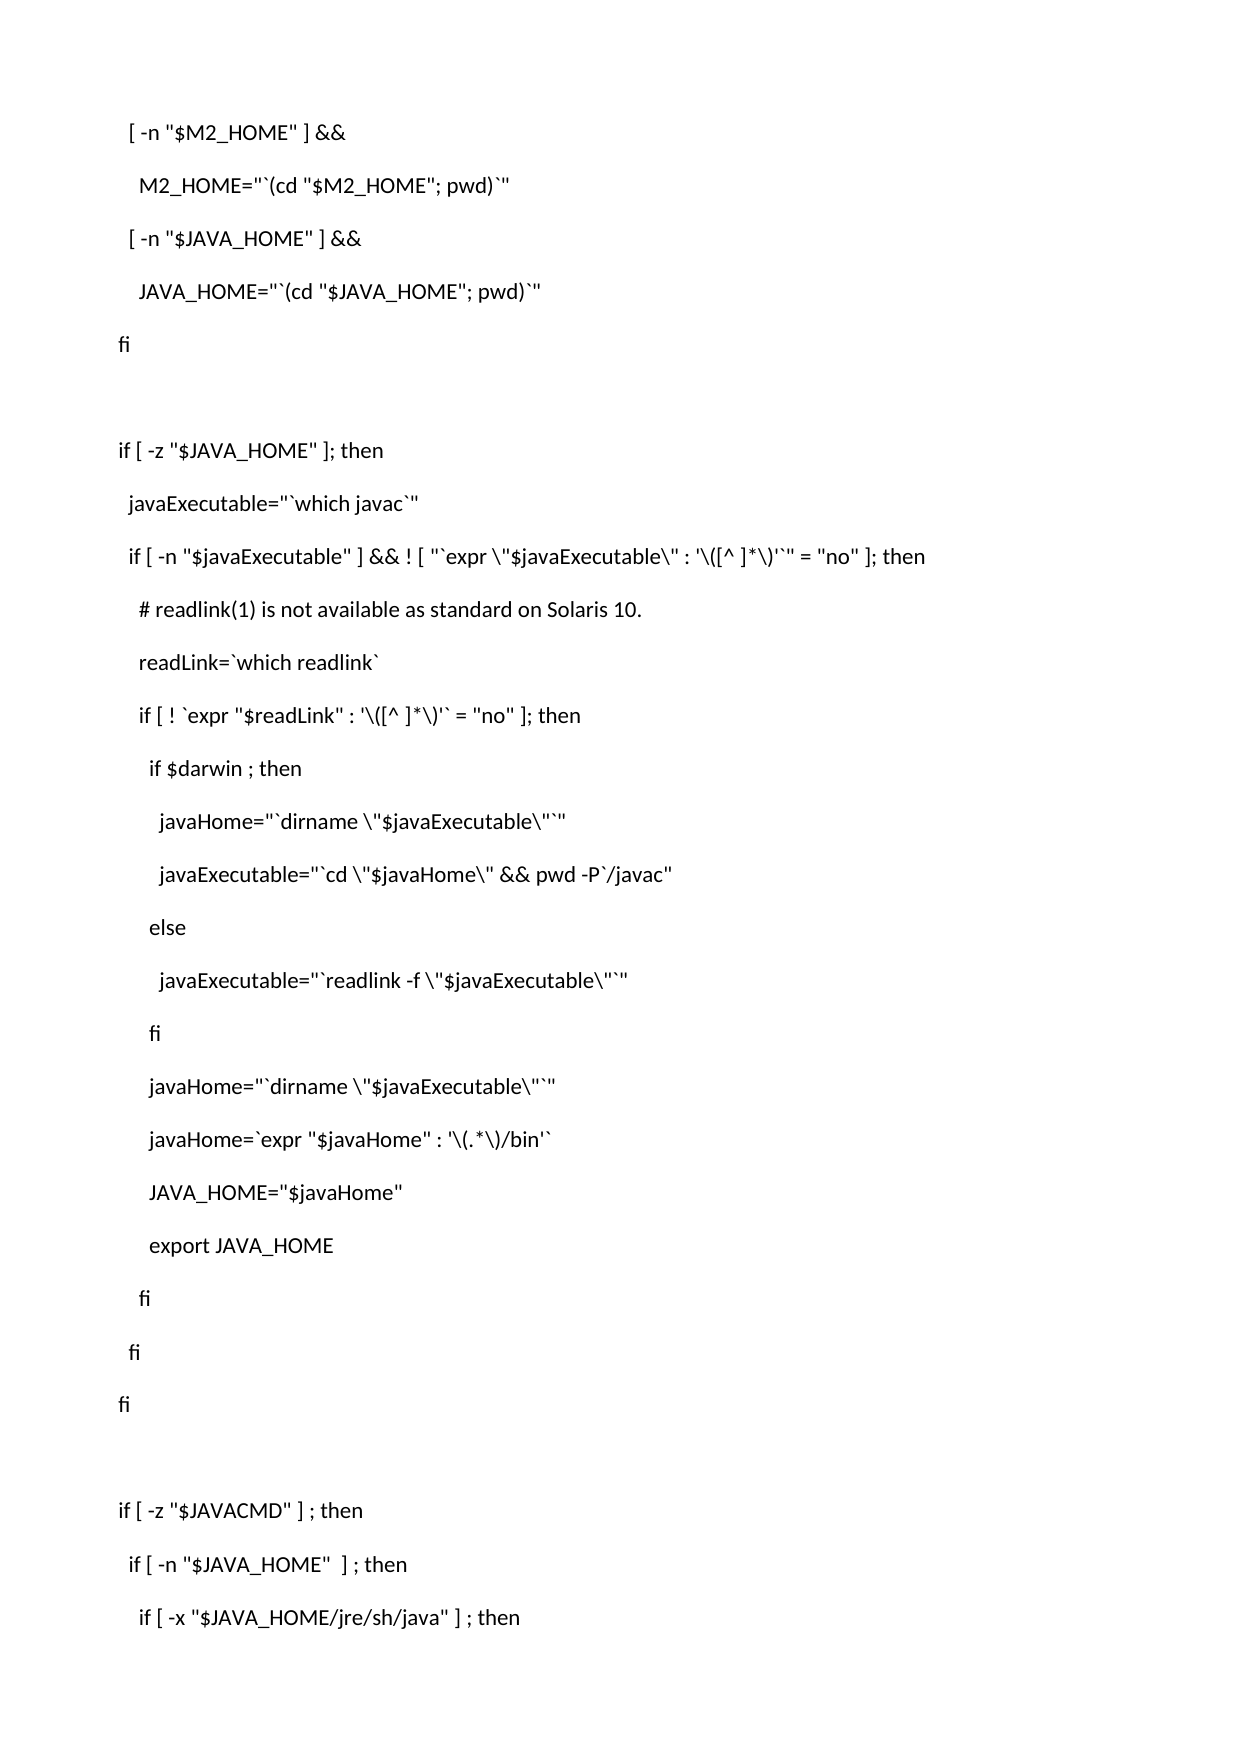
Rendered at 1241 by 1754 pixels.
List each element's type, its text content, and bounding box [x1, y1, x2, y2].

text if [ -x "$JAVA_HOME/jre/sh/java" ] ; then [118, 1603, 1122, 1631]
text [ -n "$JAVA_HOME" ] && [118, 224, 1122, 252]
text if [ -n "$JAVA_HOME" ] ; then [118, 1550, 1122, 1578]
text fi [118, 1391, 1122, 1419]
text javaExecutable="`readlink -f \"$javaExecutable\"`" [118, 966, 1122, 994]
text javaExecutable="`cd \"$javaHome\" && pwd -P`/javac" [118, 860, 1122, 888]
text readLink=`which readlink` [118, 648, 1122, 676]
text fi [118, 1284, 1122, 1313]
text javaHome="`dirname \"$javaExecutable\"`" [118, 807, 1122, 835]
text javaExecutable="`which javac`" [118, 489, 1122, 517]
text fi [118, 330, 1122, 358]
text export JAVA_HOME [118, 1232, 1122, 1259]
text javaHome="`dirname \"$javaExecutable\"`" [118, 1072, 1122, 1101]
text if [ -z "$JAVA_HOME" ]; then [118, 436, 1122, 464]
text JAVA_HOME="$javaHome" [118, 1178, 1122, 1207]
text M2_HOME="`(cd "$M2_HOME"; pwd)`" [118, 171, 1122, 199]
text if [ -z "$JAVACMD" ] ; then [118, 1497, 1122, 1525]
text javaHome=`expr "$javaHome" : '\(.*\)/bin'` [118, 1126, 1122, 1153]
text fi [118, 1019, 1122, 1047]
text fi [118, 1338, 1122, 1366]
text JAVA_HOME="`(cd "$JAVA_HOME"; pwd)`" [118, 277, 1122, 305]
text [ -n "$M2_HOME" ] && [118, 118, 1122, 146]
text if [ -n "$javaExecutable" ] && ! [ "`expr \"$javaExecutable\" : '\([^ ]*\)'`" = "no" ]; then [118, 542, 1122, 570]
text # readlink(1) is not available as standard on Solaris 10. [118, 595, 1122, 623]
text if $darwin ; then [118, 754, 1122, 782]
text if [ ! `expr "$readLink" : '\([^ ]*\)'` = "no" ]; then [118, 701, 1122, 729]
text else [118, 913, 1122, 941]
